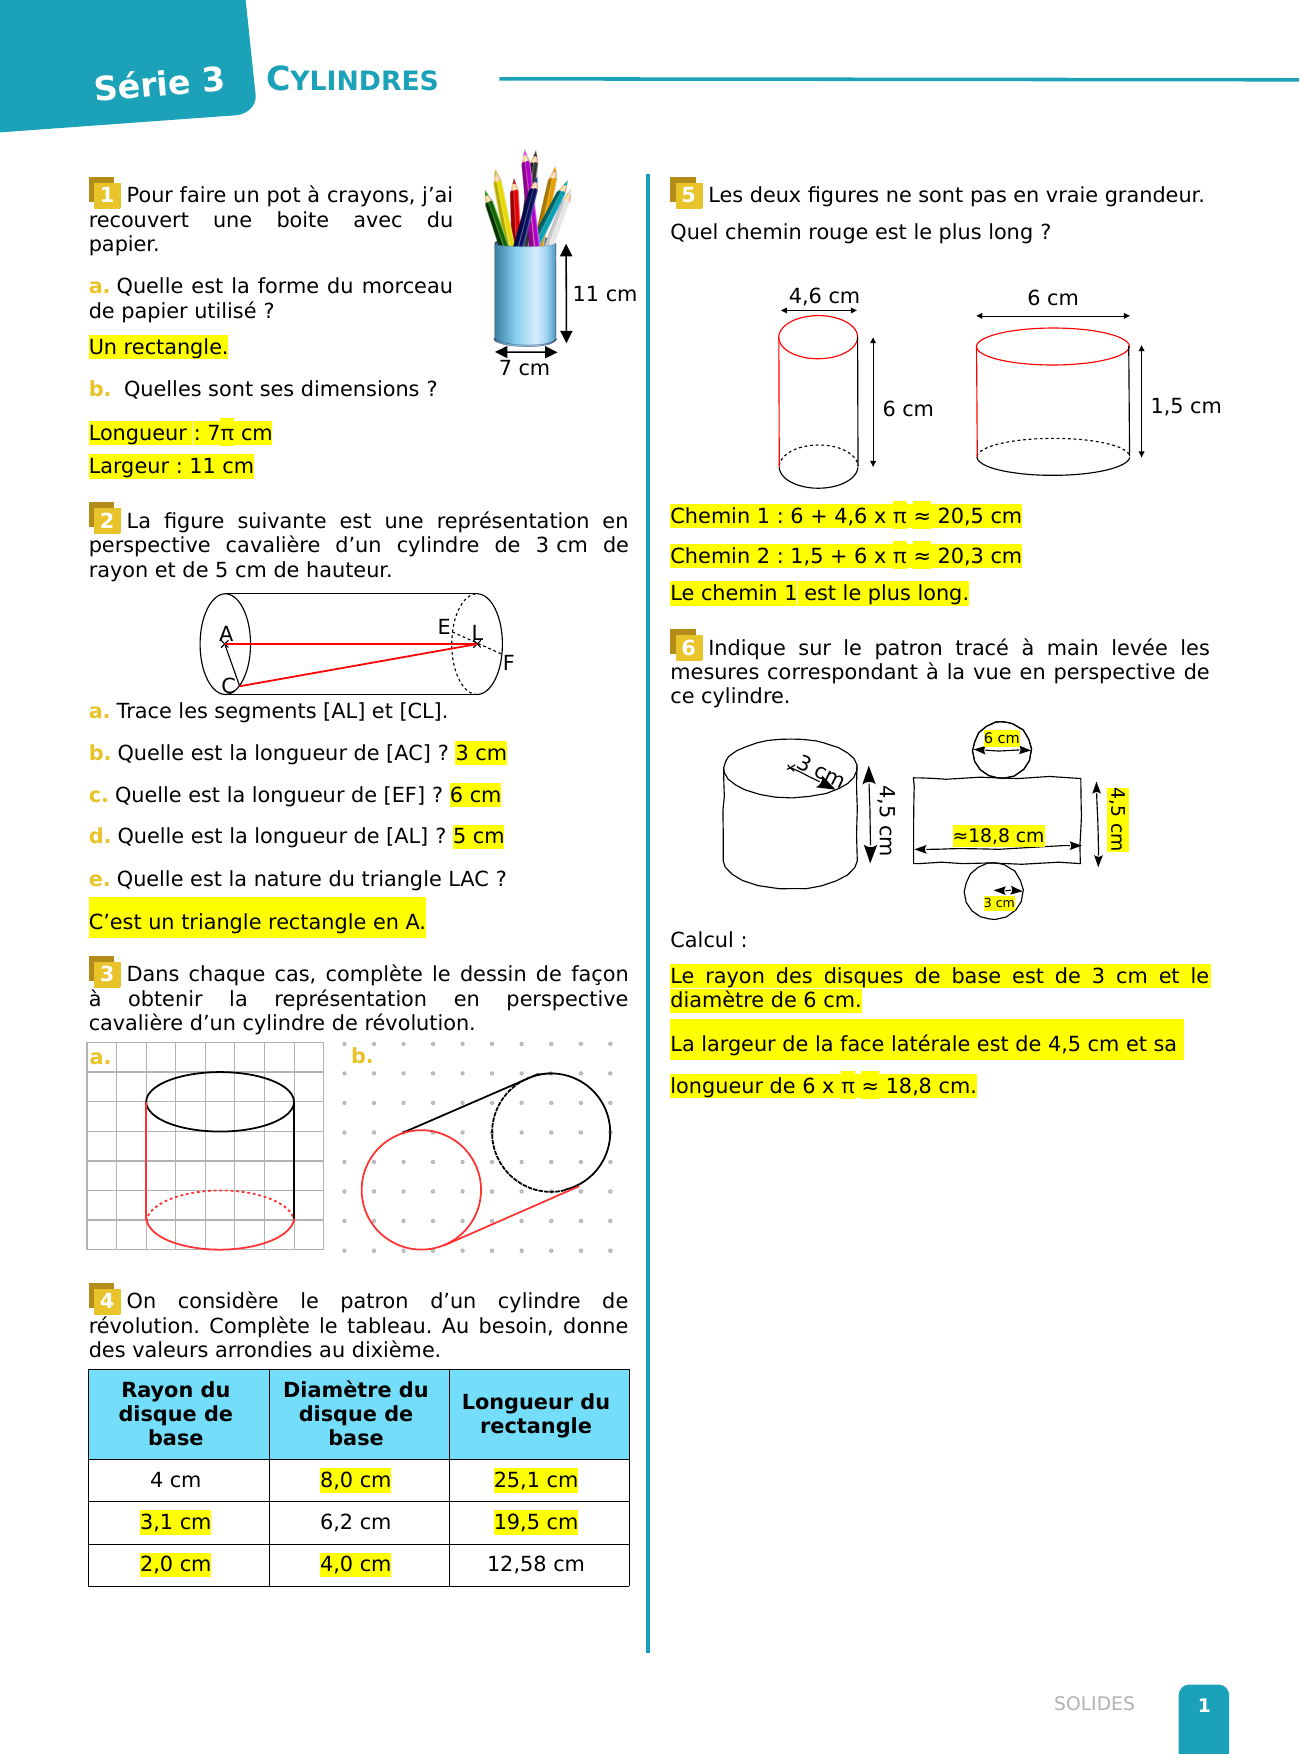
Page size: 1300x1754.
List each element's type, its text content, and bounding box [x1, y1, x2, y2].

subtitle Dans chaque cas, complète le dessin de façon à obtenir la représentation en perspective cavalière d’un cylindre de révolution. [88, 956, 629, 1035]
subtitle Quelle est la longueur de [AC] ? 3 cm [88, 741, 629, 765]
subtitle Quelles sont ses dimensions ? [88, 377, 629, 401]
table_header Rayon du disque de base [89, 1370, 269, 1459]
text La largeur de la face latérale est de 4,5 cm et sa longueur de 6 x π ≈ 18,8 cm. [670, 1019, 1211, 1101]
subtitle Calcul : [670, 721, 1205, 952]
subtitle On considère le patron d’un cylindre de révolution. Complète le tableau. Au besoin, donne des valeurs arrondies au dixième. [88, 1283, 629, 1363]
subtitle Quelle est la longueur de [EF] ? 6 cm [88, 783, 629, 807]
table_cell 2,0 cm [89, 1545, 269, 1586]
text Largeur : 11 cm [254, 454, 629, 479]
table_cell 6,2 cm [270, 1502, 449, 1543]
subtitle [574, 177, 629, 257]
table_header Longueur du rectangle [450, 1370, 629, 1459]
table_cell 3,1 cm [89, 1502, 269, 1543]
table_cell 25,1 cm [450, 1460, 629, 1501]
subtitle Trace les segments [AL] et [CL]. [88, 599, 629, 723]
table_cell 4 cm [89, 1460, 269, 1501]
text Chemin 1 : 6 + 4,6 x π ≈ 20,5 cm [670, 256, 1211, 529]
subtitle Quelle est la forme du morceau de papier utilisé ? [574, 274, 629, 323]
subtitle Les deux figures ne sont pas en vraie grandeur. [696, 177, 1211, 208]
text Chemin 2 : 1,5 + 6 x π ≈ 20,3 cm [670, 541, 1211, 569]
subtitle Pour faire un pot à crayons, j’ai recouvert une boite avec du papier. [88, 177, 573, 257]
text Longueur : 7π cm [88, 407, 629, 448]
subtitle Quelle est la forme du morceau de papier utilisé ? [88, 274, 565, 323]
subtitle Indique sur le patron tracé à main levée les mesures correspondant à la vue en perspective de ce cylindre. [670, 629, 1211, 709]
table_header Diamètre du disque de base [270, 1370, 449, 1459]
subtitle Quelle est la longueur de [AL] ? 5 cm [88, 824, 629, 849]
table_cell 8,0 cm [270, 1460, 449, 1501]
text Le chemin 1 est le plus long. [670, 581, 1211, 606]
subtitle Quelle est la nature du triangle LAC ? [88, 867, 629, 891]
table_cell 12,58 cm [450, 1545, 629, 1586]
subtitle Le rayon des disques de base est de 3 cm et le diamètre de 6 cm. [670, 964, 1211, 1013]
subtitle La figure suivante est une représentation en perspective cavalière d’un cylindre de 3 cm de rayon et de 5 cm de hauteur. [88, 502, 629, 582]
table_cell 4,0 cm [270, 1545, 449, 1586]
table_cell 19,5 cm [450, 1502, 629, 1543]
subtitle Un rectangle. [88, 335, 629, 359]
text C’est un triangle rectangle en A. [88, 897, 629, 938]
subtitle Quel chemin rouge est le plus long ? [670, 220, 1205, 244]
